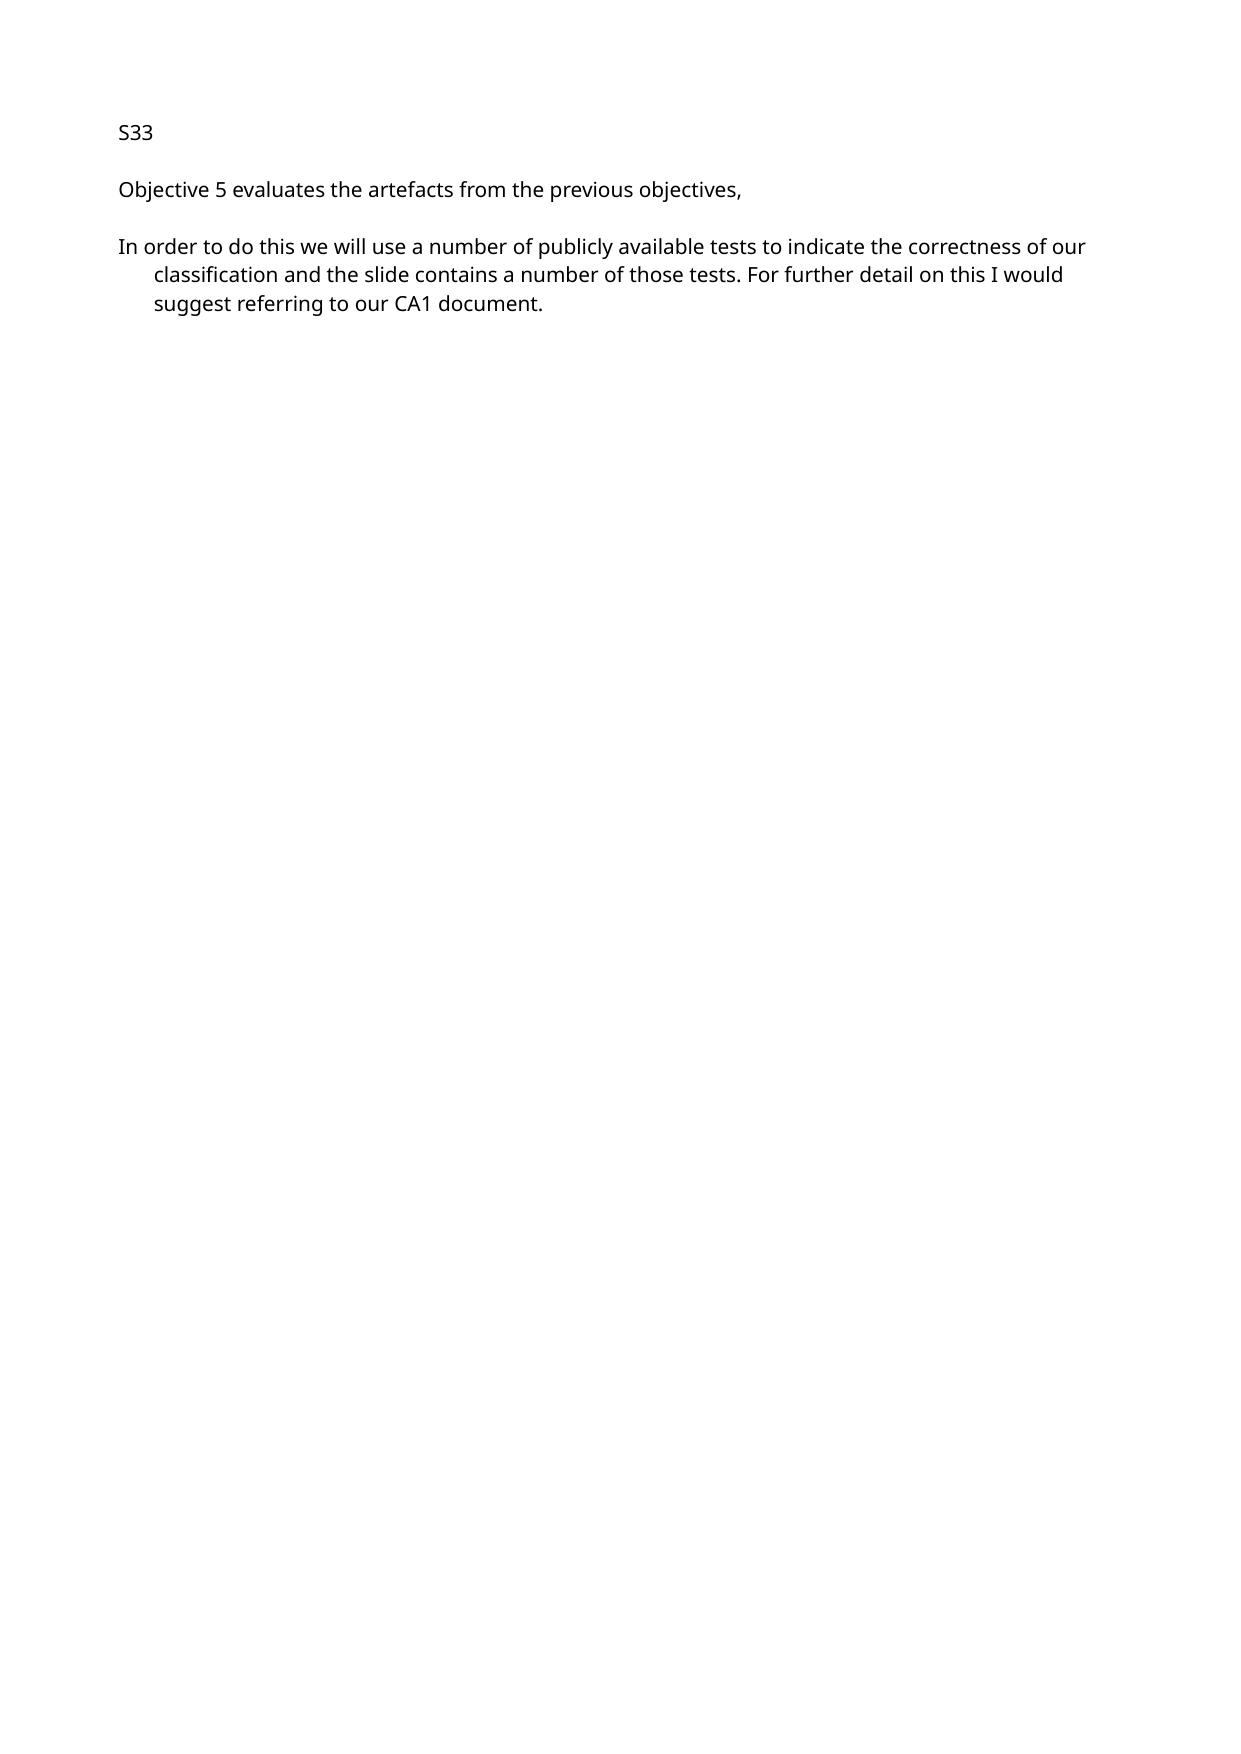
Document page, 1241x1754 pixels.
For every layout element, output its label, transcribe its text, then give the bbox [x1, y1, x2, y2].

text Objective 5 evaluates the artefacts from the previous objectives, [118, 175, 1122, 203]
text In order to do this we will use a number of publicly available tests to indicate the correctness of our classification and the slide contains a number of those tests. For further detail on this I would suggest referring to our CA1 document. [118, 232, 1122, 317]
text S33 [118, 118, 1122, 147]
